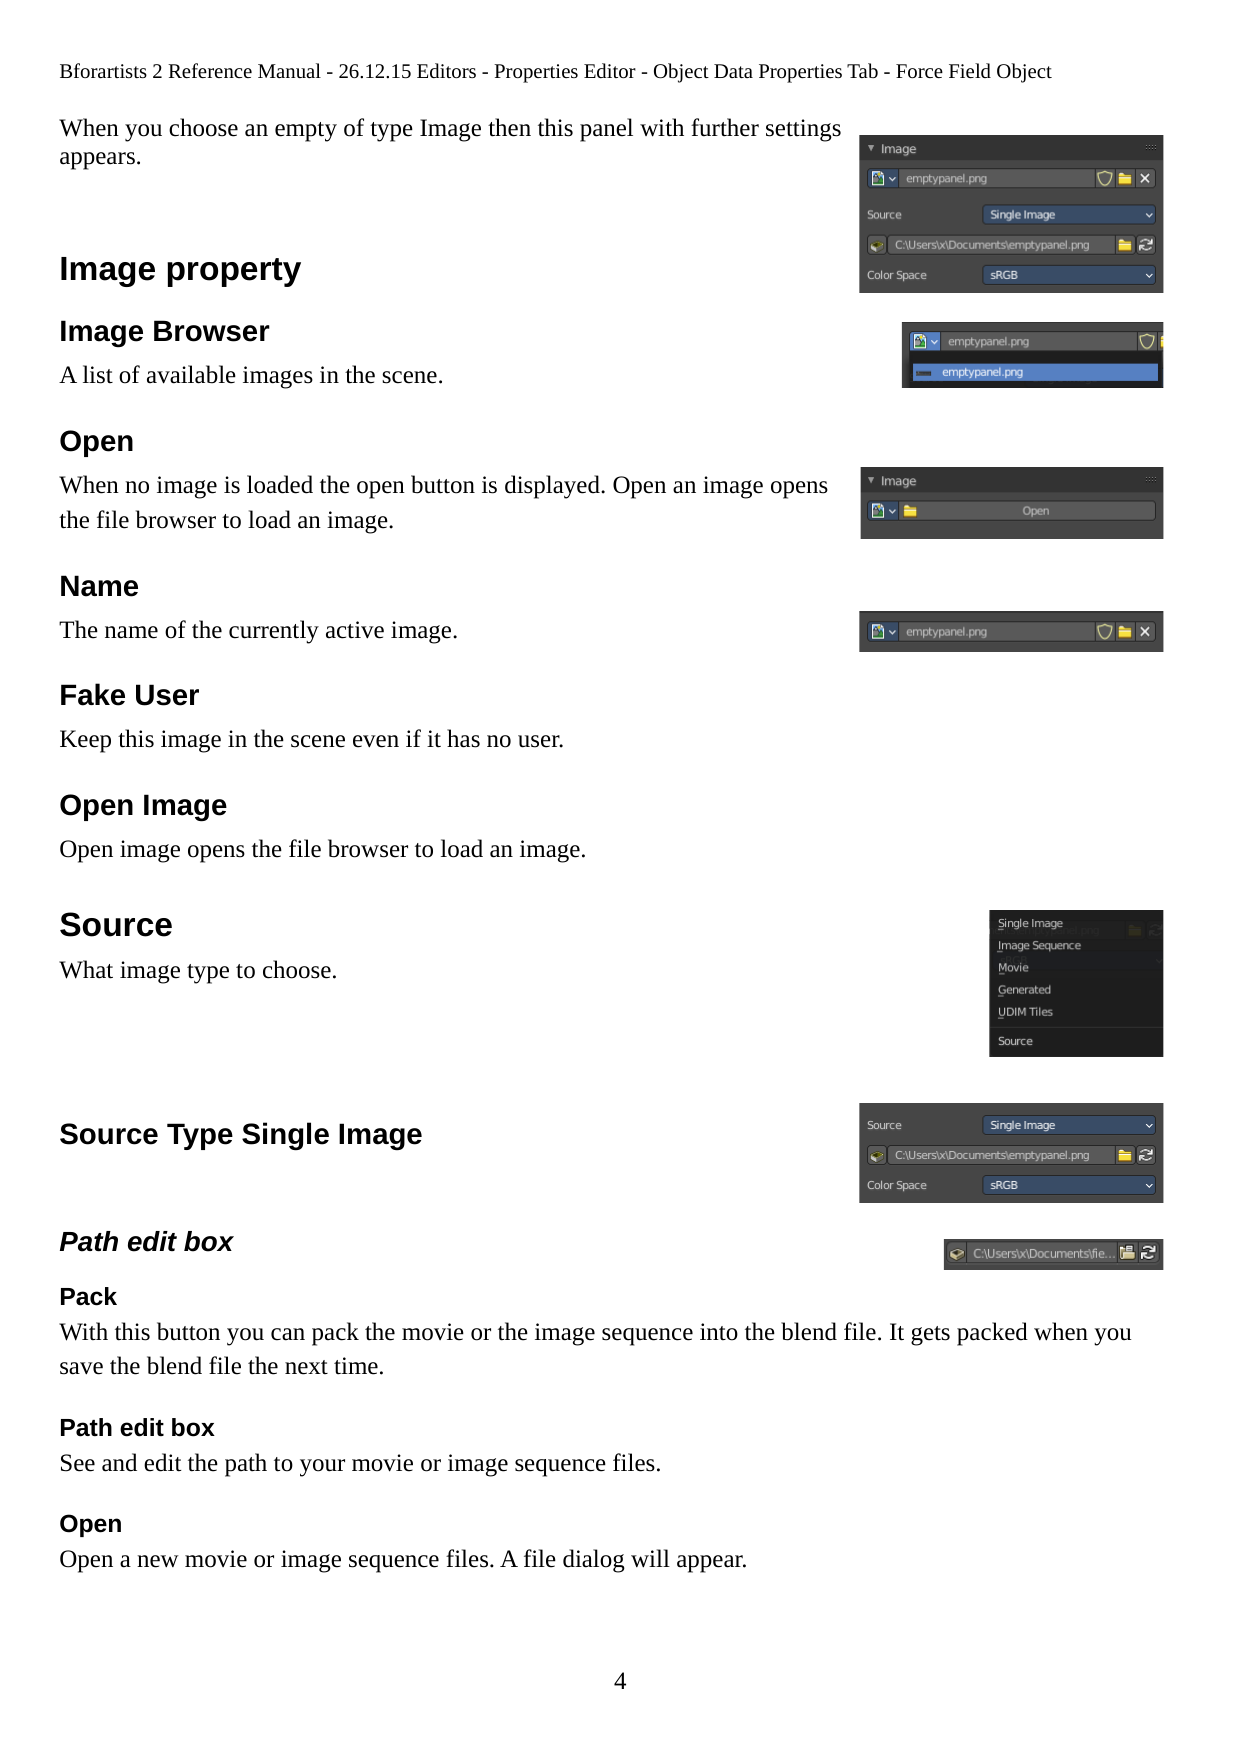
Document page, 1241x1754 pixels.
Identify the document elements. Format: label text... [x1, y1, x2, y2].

subtitle Image property [59, 248, 859, 287]
subtitle Fake User [59, 678, 1181, 712]
text See and edit the path to your movie or image sequence files. [59, 1448, 1181, 1476]
text When you choose an empty of type Image then this panel with further settings appears. [59, 113, 1181, 170]
subtitle Path edit box [59, 1225, 1181, 1257]
subtitle Open [59, 1509, 1181, 1538]
subtitle [1164, 1117, 1181, 1151]
text Open image opens the file browser to load an image. [59, 834, 1181, 863]
text Keep this image in the scene even if it has no user. [59, 724, 1181, 753]
subtitle Pack [59, 1282, 1181, 1311]
subtitle Open [59, 424, 1181, 458]
text The name of the currently active image. [59, 615, 859, 643]
subtitle Image Browser [59, 314, 1181, 348]
subtitle Open Image [59, 788, 1181, 822]
picture [859, 135, 1164, 293]
text Open a new movie or image sequence files. A file dialog will appear. [59, 1544, 1181, 1573]
text What image type to choose. [59, 956, 989, 984]
text With this button you can pack the movie or the image sequence into the blend file. It gets packed when you save the blend file the next time. [59, 1317, 1181, 1380]
picture [860, 467, 1164, 539]
picture [901, 322, 1164, 388]
subtitle Name [59, 568, 1181, 602]
subtitle Path edit box [59, 1413, 1181, 1441]
text A list of available images in the scene. [59, 360, 1181, 389]
text When no image is loaded the open button is displayed. Open an image opens the file browser to load an image. [59, 470, 860, 533]
subtitle Source Type Single Image [59, 1117, 859, 1151]
picture [943, 1239, 1164, 1270]
subtitle Source [59, 904, 1181, 943]
picture [989, 910, 1164, 1057]
subtitle [1164, 248, 1181, 287]
picture [859, 1103, 1164, 1203]
picture [859, 611, 1164, 652]
